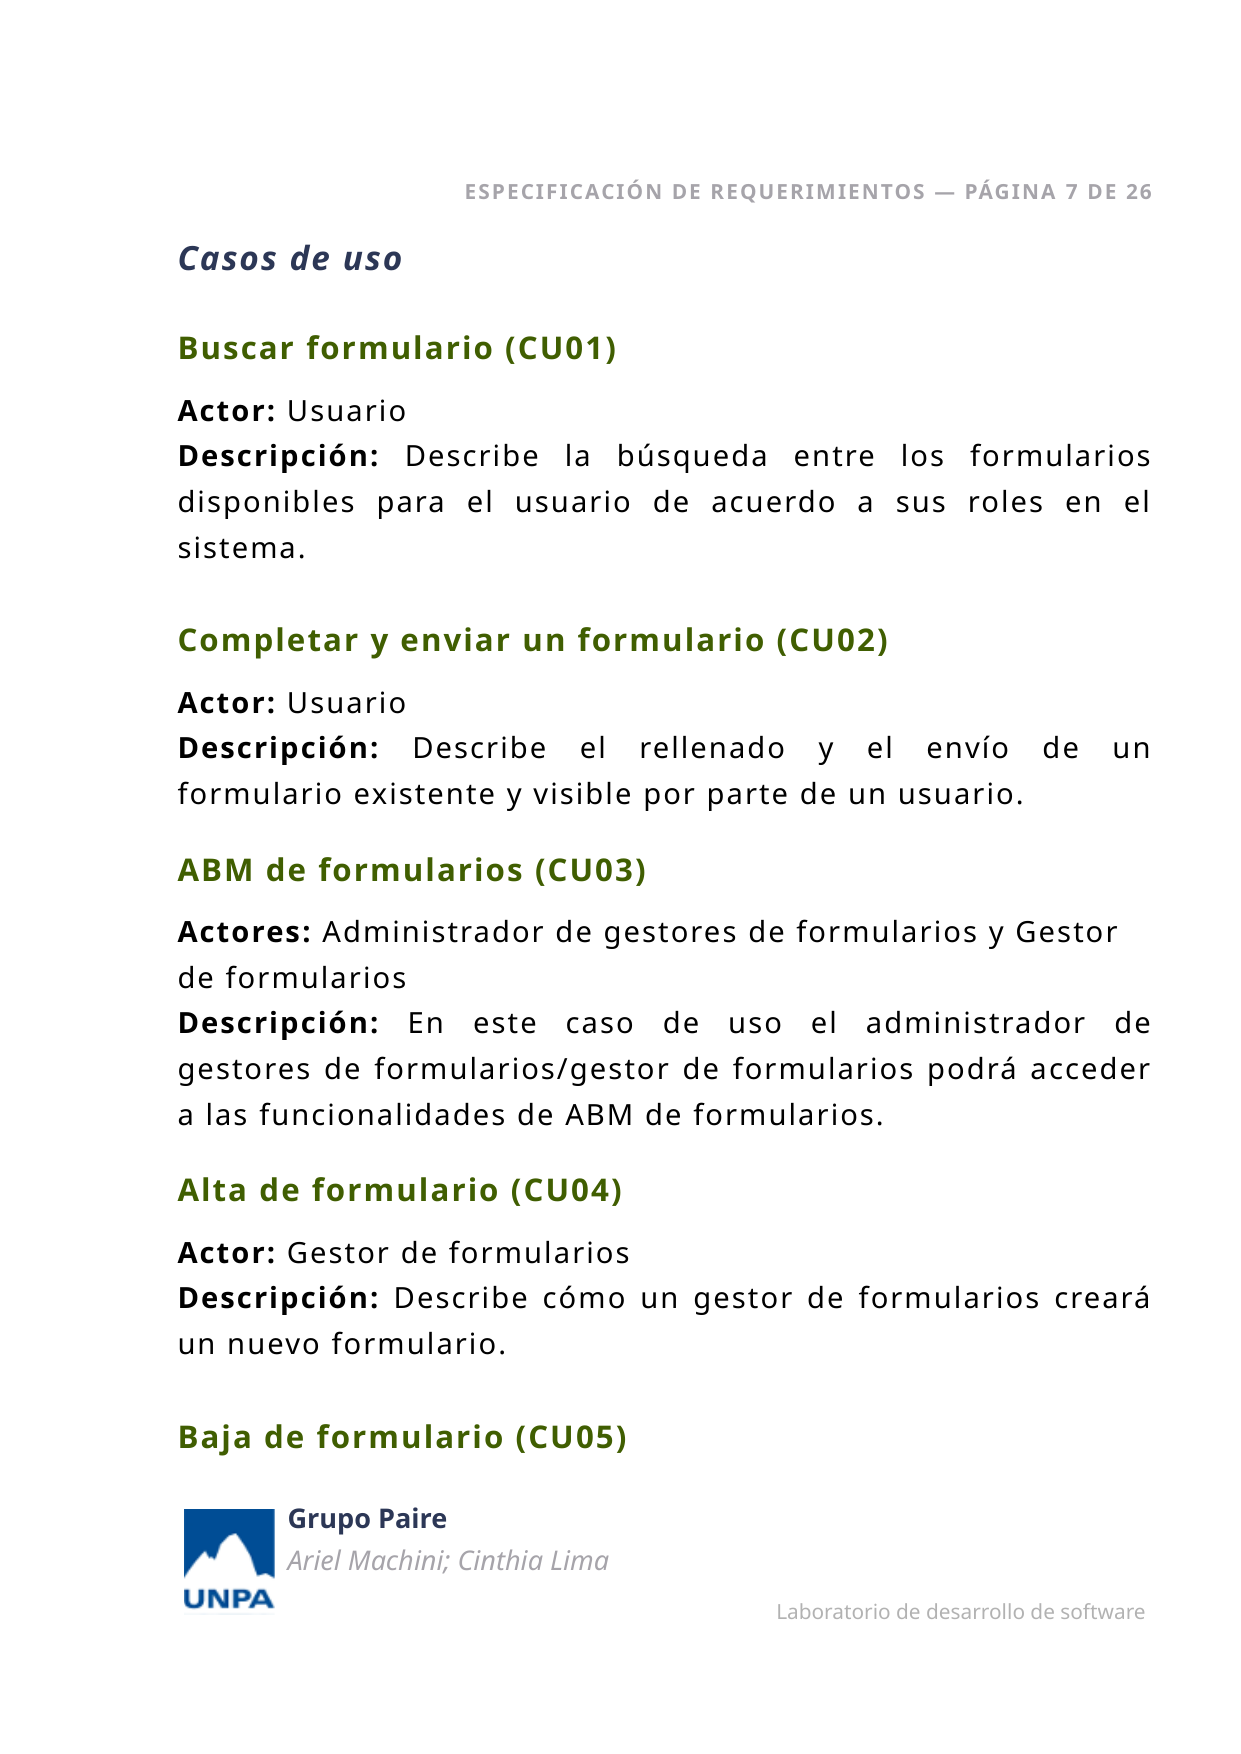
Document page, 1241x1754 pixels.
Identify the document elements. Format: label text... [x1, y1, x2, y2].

text Descripción: Describe cómo un gestor de formularios creará un nuevo formulario. [177, 1278, 1152, 1363]
text Descripción: En este caso de uso el administrador de gestores de formularios/gestor de formularios podrá acceder a las funcionalidades de ABM de formularios. [177, 1003, 1152, 1134]
text Actor: Usuario [177, 682, 1152, 722]
text Buscar formulario (CU01) [177, 326, 1152, 369]
text Alta de formulario (CU04) [177, 1168, 1152, 1211]
text Actor: Usuario [177, 390, 1152, 430]
text Completar y enviar un formulario (CU02) [177, 618, 1152, 661]
text ABM de formularios (CU03) [177, 848, 1152, 890]
text Actores: Administrador de gestores de formularios y Gestor de formularios [177, 911, 1152, 997]
text Descripción: Describe la búsqueda entre los formularios disponibles para el usuario de acuerdo a sus roles en el sistema. [177, 436, 1152, 567]
text Actor: Gestor de formularios [177, 1232, 1152, 1272]
text Baja de formulario (CU05) [177, 1415, 1152, 1457]
picture [184, 1509, 275, 1615]
text Casos de uso [177, 235, 1152, 281]
text Descripción: Describe el rellenado y el envío de un formulario existente y visible por parte de un usuario. [177, 728, 1152, 813]
